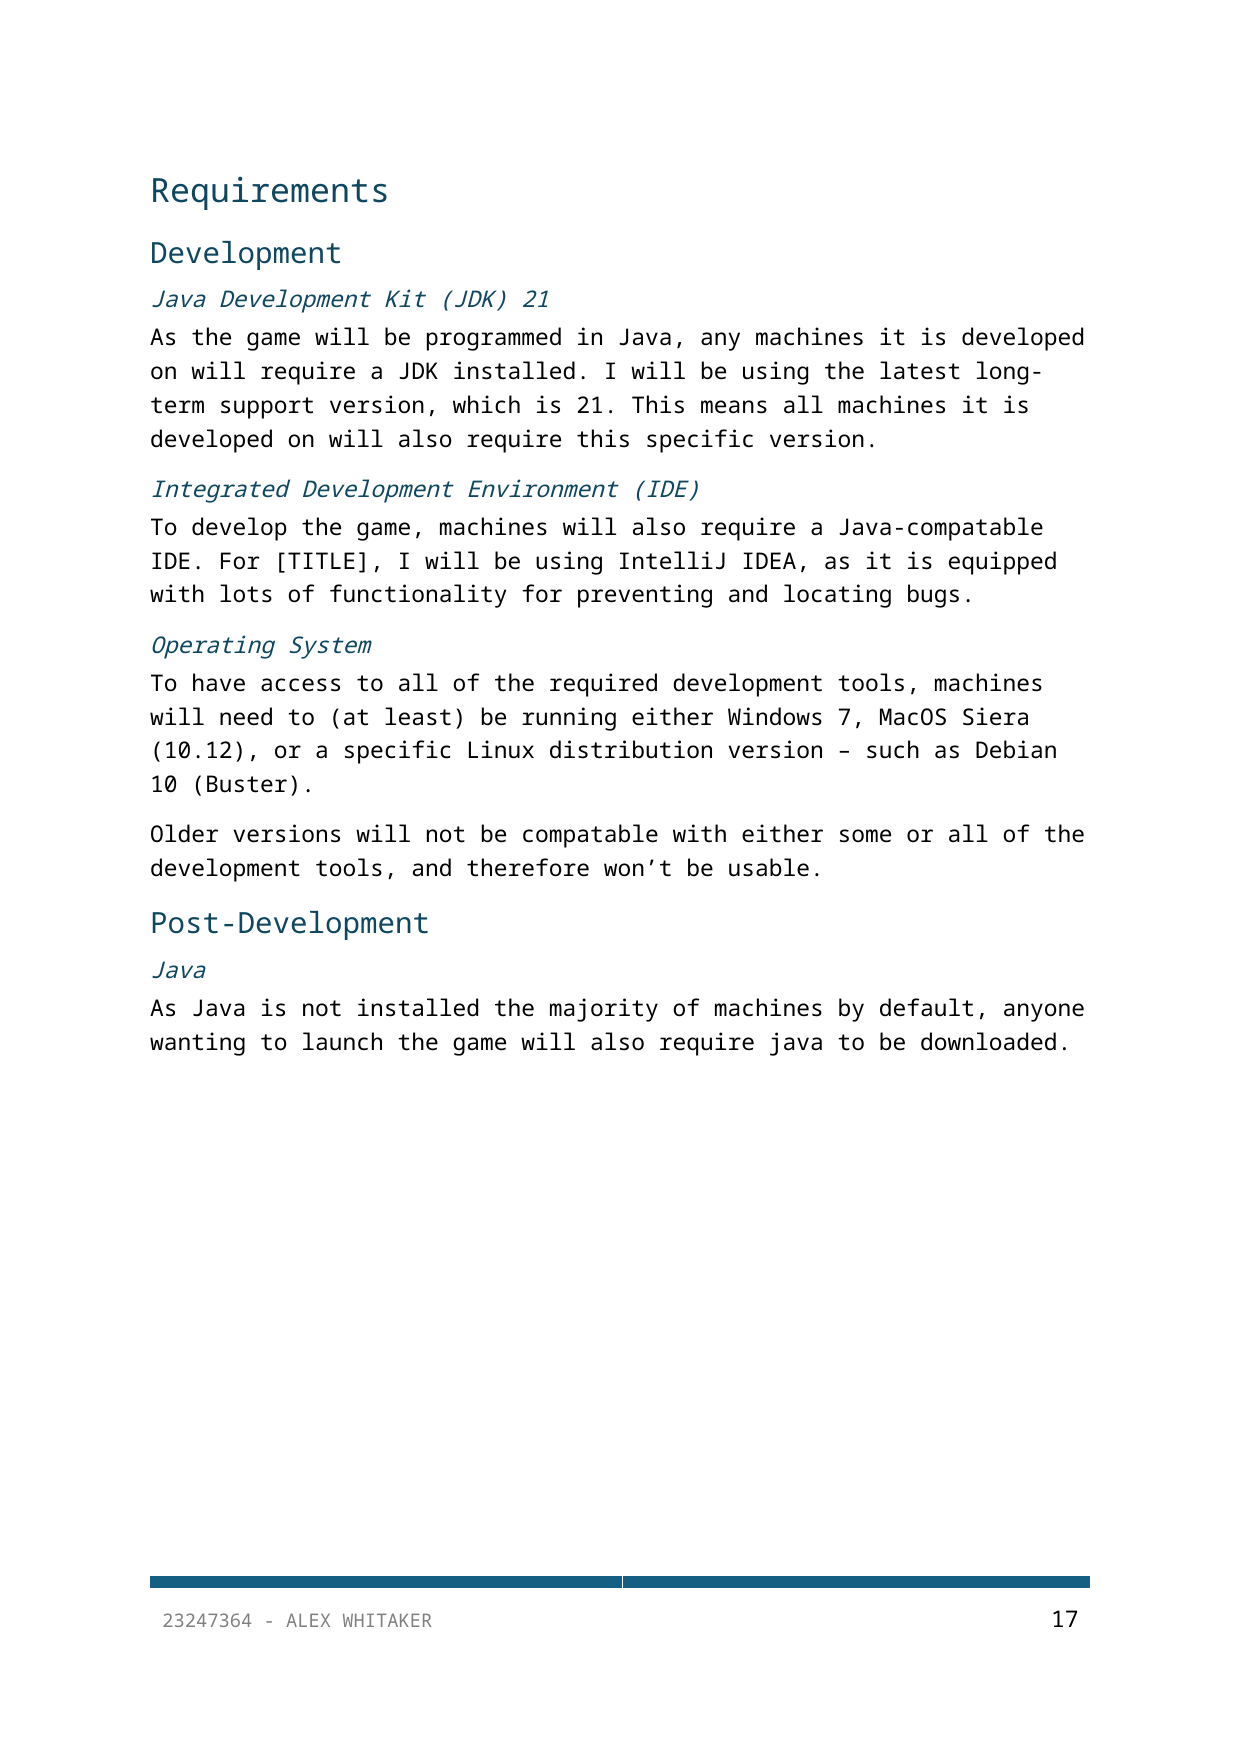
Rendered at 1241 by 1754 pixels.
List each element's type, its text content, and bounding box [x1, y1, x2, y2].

subtitle Operating System [150, 629, 1090, 660]
subtitle Java [150, 954, 1090, 985]
text To develop the game, machines will also require a Java-compatable IDE. For [TITLE], I will be using IntelliJ IDEA, as it is equipped with lots of functionality for preventing and locating bugs. [150, 511, 1090, 610]
subtitle Development [150, 232, 1090, 272]
subtitle Integrated Development Environment (IDE) [150, 473, 1090, 504]
text As Java is not installed the majority of machines by default, anyone wanting to launch the game will also require java to be downloaded. [150, 992, 1090, 1057]
text Older versions will not be compatable with either some or all of the development tools, and therefore won’t be usable. [150, 818, 1090, 883]
text To have access to all of the required development tools, machines will need to (at least) be running either Windows 7, MacOS Siera (10.12), or a specific Linux distribution version – such as Debian 10 (Buster). [150, 667, 1090, 799]
subtitle Post-Development [150, 903, 1090, 942]
subtitle Java Development Kit (JDK) 21 [150, 283, 1090, 315]
text As the game will be programmed in Java, any machines it is developed on will require a JDK installed. I will be using the latest long-term support version, which is 21. This means all machines it is developed on will also require this specific version. [150, 321, 1090, 454]
subtitle Requirements [150, 167, 1090, 212]
